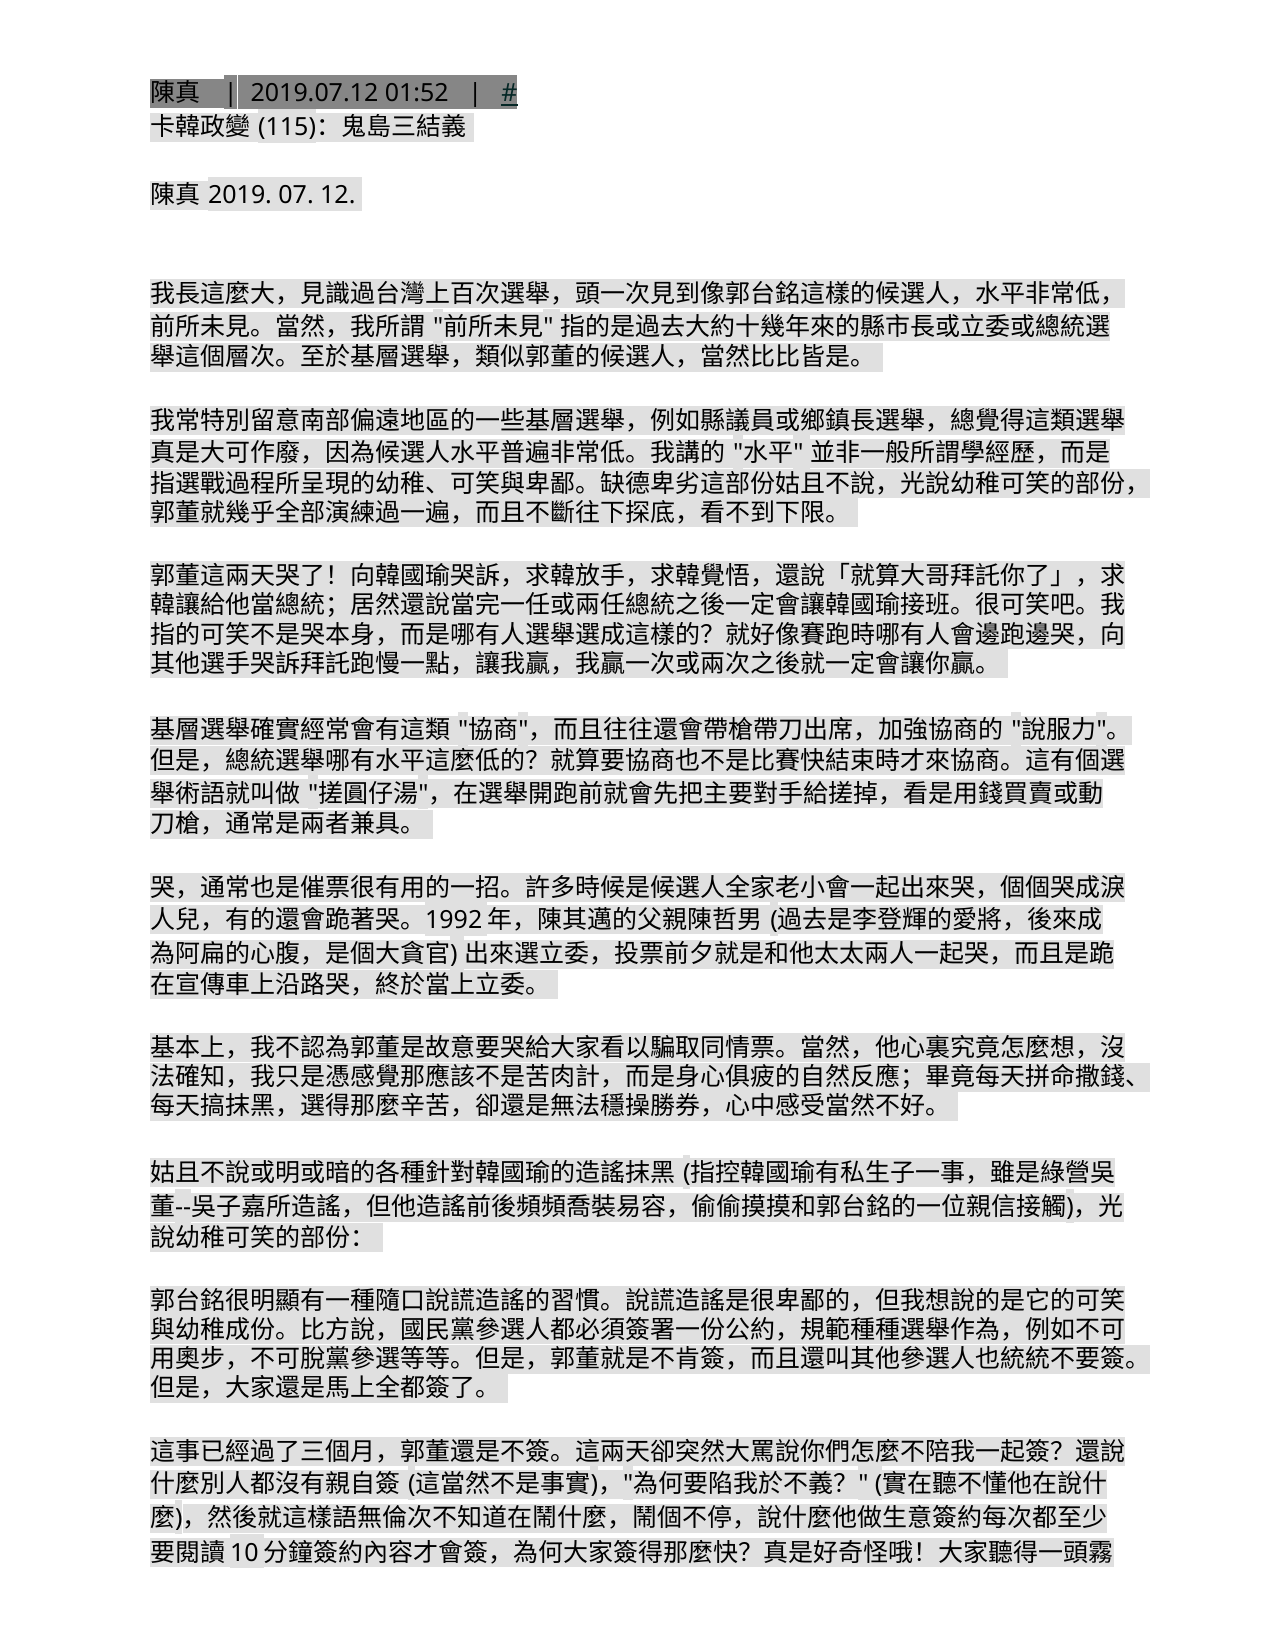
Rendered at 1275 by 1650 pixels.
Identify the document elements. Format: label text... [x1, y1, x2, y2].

text 陳真 | 2019.07.12 01:52 | # [150, 75, 1125, 109]
text 卡韓政變 (115)：鬼島三結義 陳真 2019. 07. 12. 我長這麼大，見識過台灣上百次選舉，頭一次見到像郭台銘這樣的候選人，水平非常低，前所未見。當然，我所謂 "前所未見" 指的是過去大約十幾年來的縣市長或立委或總統選舉這個層次。至於基層選舉，類似郭董的候選人，當然比比皆是。 我常特別留意南部偏遠地區的一些基層選舉，例如縣議員或鄉鎮長選舉，總覺得這類選舉真是大可作廢，因為候選人水平普遍非常低。我講的 "水平" 並非一般所謂學經歷，而是指選戰過程所呈現的幼稚、可笑與卑鄙。缺德卑劣這部份姑且不說，光說幼稚可笑的部份，郭董就幾乎全部演練過一遍，而且不斷往下探底，看不到下限。 郭董這兩天哭了！向韓國瑜哭訴，求韓放手，求韓覺悟，還說「就算大哥拜託你了」，求韓讓給他當總統；居然還說當完一任或兩任總統之後一定會讓韓國瑜接班。很可笑吧。我指的可笑不是哭本身，而是哪有人選舉選成這樣的？就好像賽跑時哪有人會邊跑邊哭，向其他選手哭訴拜託跑慢一點，讓我贏，我贏一次或兩次之後就一定會讓你贏。 基層選舉確實經常會有這類 "協商"，而且往往還會帶槍帶刀出席，加強協商的 "說服力"。但是，總統選舉哪有水平這麼低的？就算要協商也不是比賽快結束時才來協商。這有個選舉術語就叫做 "搓圓仔湯"，在選舉開跑前就會先把主要對手給搓掉，看是用錢買賣或動刀槍，通常是兩者兼具。 哭，通常也是催票很有用的一招。許多時候是候選人全家老小會一起出來哭，個個哭成淚人兒，有的還會跪著哭。1992年，陳其邁的父親陳哲男 (過去是李登輝的愛將，後來成為阿扁的心腹，是個大貪官) 出來選立委，投票前夕就是和他太太兩人一起哭，而且是跪在宣傳車上沿路哭，終於當上立委。 基本上，我不認為郭董是故意要哭給大家看以騙取同情票。當然，他心裏究竟怎麼想，沒法確知，我只是憑感覺那應該不是苦肉計，而是身心俱疲的自然反應；畢竟每天拼命撒錢、每天搞抹黑，選得那麼辛苦，卻還是無法穩操勝券，心中感受當然不好。 姑且不說或明或暗的各種針對韓國瑜的造謠抹黑 (指控韓國瑜有私生子一事，雖是綠營吳董--吳子嘉所造謠，但他造謠前後頻頻喬裝易容，偷偷摸摸和郭台銘的一位親信接觸)，光說幼稚可笑的部份： 郭台銘很明顯有一種隨口說謊造謠的習慣。說謊造謠是很卑鄙的，但我想說的是它的可笑與幼稚成份。比方說，國民黨參選人都必須簽署一份公約，規範種種選舉作為，例如不可用奧步，不可脫黨參選等等。但是，郭董就是不肯簽，而且還叫其他參選人也統統不要簽。但是，大家還是馬上全都簽了。 這事已經過了三個月，郭董還是不簽。這兩天卻突然大罵說你們怎麼不陪我一起簽？還說什麼別人都沒有親自簽 (這當然不是事實)，"為何要陷我於不義？" (實在聽不懂他在說什麼)，然後就這樣語無倫次不知道在鬧什麼，鬧個不停，說什麼他做生意簽約每次都至少要閱讀10分鐘簽約內容才會簽，為何大家簽得那麼快？真是好奇怪哦！大家聽得一頭霧水。 還有，朱立倫不是糾正郭台銘一些基本數據嗎？這麼明顯而容易查證的問題，結果郭董卻很不甘願，竟然事後一直說什麼朱立倫已經跟他承認是他自己算錯，很好笑吧？怎麼會這麼幼稚？像小學生那樣。朱立倫回嗆說：郭董你是做夢夢到我去跟你認錯嗎？還公開叫郭董好好遵守選舉規範， "不要再瞎掰，不要鬼扯了"。 郭董造謠說什麼他事前 "極力勸阻" 韓國瑜進中聯辦也是一例，完全不合邏輯、完全不存在的事，郭台銘居然也能隨口瞎掰得煞有介事。真是很可笑，也很可怕，他真的是 "霸氣" 到完全不在乎任何事實，隨便就能瞎掰鬼扯。後來記者跑去問他，他支吾其詞，答不上來，於是就說 "我現在要去趕車，這事就不要再講了"。 還有比方說，郭董胡扯瞎掰說什麼他之所以出來參選是因為跟韓國瑜事先偷偷講好了，唯有他出面參選，才能拯救韓國瑜，讓韓可以不用選總統。這種瞎掰鬼扯的低能程度，我真是不知道該怎麼說。 前些日子，也就是七月七日那一天，國民黨不是在凱道辦活動嗎？所有參選人都必須參加。但是，郭台銘卻頻頻抱怨說七月七日他有個公司在高雄要破土動工，想找韓國瑜出席典禮，但是都找不到人，然後故意說韓國瑜無心市政，人都不在高雄。你看！很低能很幼稚吧？根本沒有什麼找不到人的問題。韓國瑜也是一頭霧水說，沒有這回事啊，而且七月七月不是大家都要來台北參加活動嗎？你看，八字沒一撇的事，郭也能憑空瞎掰鬼扯。他真的是 "霸氣" 到有點脫線了。 剛剛看報紙，郭台銘又瞎掰鬼扯了，說他 "驚爆：韓國瑜倘若當選總統之後，中國時報的老闆蔡衍明就會是國民黨黨主席"。為什麼會有人低能幼稚到這種地步？真是開了我的眼界。我常 "觀察" 南部一些基層選舉的候選人言行，藉以自娛，因為真的很好笑，很低能，很不可思議，程度真的非常低。想不到郭董從頭到尾演出的，除了惡毒的造謠抹黑之外，就是這一類笑死人的選舉花招。 最近兩天，郭台銘又再度追著蔡英文跑，又要送她國旗帽了！硬是要逼著她戴去美國見川普。我真不知道該怎麼說才好，幼稚低能到好像完全脫離現實。而且，會有人因為他不斷追著蔡英文跑、逼她戴國旗帽出國而受到感動感召的嗎？真不知道他在想什麼。他到底出來選總統是要選個什麼碗糕？他到底知不知道自己在做什麼？ 候選人會去做一些事或是說一些想法，當然有個訴說對象，也就是選民；希望選民透過他所做的這些事或他所說的想法而支持他。各位想一想，倘若你是參選人，你會幼稚到每天不時要送什麼國旗帽給誰嗎？或是逼誰講話時一定要盯著你的國旗帽看以表忠貞嗎？正常人用肚臍想也知道，這些舉動毫無意義，相當無厘頭。 不過，可笑歸可笑，郭董既然幼稚低能 (或說 "霸氣") 到這種程度，他肯定不會善罷干休。以他這幾天抓狂的程度來看，加上他拼命瞎掰鬼扯所謂民調不公的指控，很有可能願賭不服輸，會用盡一切可笑及可恨可鄙的手段來毀掉韓國瑜和國民黨。這叫引狼入室。吳敦義、馬英九和郝龍斌等人，把一個基本上不是國民黨的人拱出來卡韓、黑韓，打擊韓流。所謂請神容易送神難，這下如何收場？ 郭台銘從來就不是藍亦非綠，他跟柯文哲就像雙胞胎，方方面面都很像，遊走藍綠，圖謀一己之私。兩人之差別僅僅在於郭比較外顯，不太遮掩，而柯就很陰，再怎麼卑劣陰險無恥下流的手段都能玩得光風霽月雲淡風清。如果再加上一個阿扁，那就是鬼島三結義、三位一體了。使壞的方式各有千秋，但本質一致。 ================= 脫黨伏筆？郭台銘向韓國瑜最後喊話「就算大哥拜託你」 2019-07-11 聯合報 記者王寓中╱即時報導 國民黨總統初選參選人郭台銘今晚上年代政論節目「新聞面對面」接受訪問，首度透過，過去沒有想過脫黨參選，但面對國民黨初選民調顯然有問題，他將發球權丟回給高雄市長韓國瑜，表示要等到下周一看韓國瑜怎麼發球，他再來回應，等於在初選民調最後，為是否脫黨參選總統，預留伏筆。 郭台銘並向韓國瑜最後喊話，表示他是韓國瑜大哥的同學，「希望你好好的思考，這一兩天，不要受外界的打擾，我覺得你是一個有擔當、有勇氣、有領袖魅力的，就算大哥做了4年，你把高雄做好了，人民自會選擇」，節目最後，郭台銘甚至向韓國瑜說出：「就算大哥拜託你」的話。 [150, 109, 1125, 1568]
